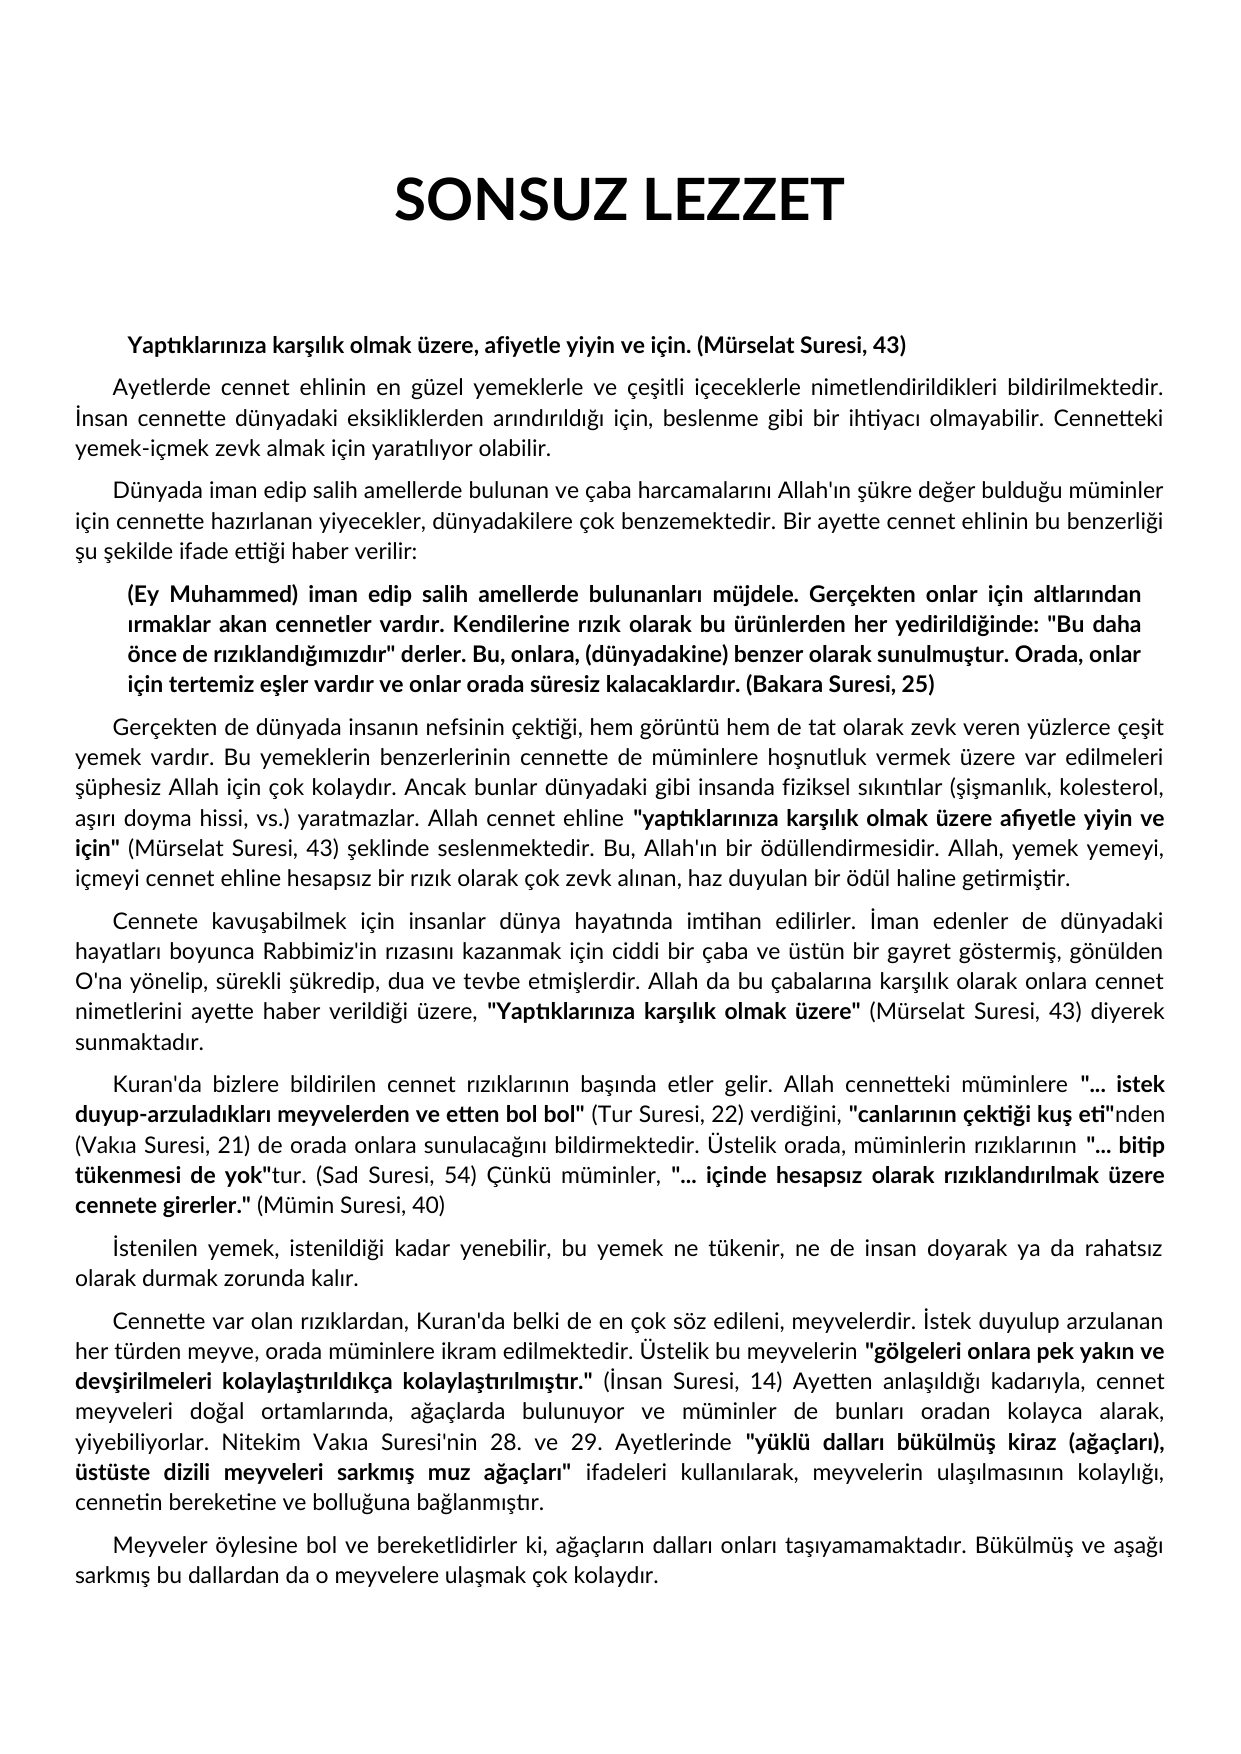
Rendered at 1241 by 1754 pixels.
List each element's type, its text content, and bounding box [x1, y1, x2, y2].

text İstenilen yemek, istenildiği kadar yenebilir, bu yemek ne tükenir, ne de insan doyarak ya da rahatsız olarak durmak zorunda kalır. [75, 1233, 1165, 1291]
text Yaptıklarınıza karşılık olmak üzere, afiyetle yiyin ve için. (Mürselat Suresi, 43) [127, 330, 1143, 358]
text Cennette var olan rızıklardan, Kuran'da belki de en çok söz edileni, meyvelerdir. İstek duyulup arzulanan her türden meyve, orada müminlere ikram edilmektedir. Üstelik bu meyvelerin "gölgeleri onlara pek yakın ve devşirilmeleri kolaylaştırıldıkça kolaylaştırılmıştır." (İnsan Suresi, 14) Ayetten anlaşıldığı kadarıyla, cennet meyveleri doğal ortamlarında, ağaçlarda bulunuyor ve müminler de bunları oradan kolayca alarak, yiyebiliyorlar. Nitekim Vakıa Suresi'nin 28. ve 29. Ayetlerinde "yüklü dalları bükülmüş kiraz (ağaçları), üstüste dizili meyveleri sarkmış muz ağaçları" ifadeleri kullanılarak, meyvelerin ulaşılmasının kolaylığı, cennetin bereketine ve bolluğuna bağlanmıştır. [75, 1306, 1165, 1515]
text Dünyada iman edip salih amellerde bulunan ve çaba harcamalarını Allah'ın şükre değer bulduğu müminler için cennette hazırlanan yiyecekler, dünyadakilere çok benzemektedir. Bir ayette cennet ehlinin bu benzerliği şu şekilde ifade ettiği haber verilir: [75, 476, 1165, 564]
text (Ey Muhammed) iman edip salih amellerde bulunanları müjdele. Gerçekten onlar için altlarından ırmaklar akan cennetler vardır. Kendilerine rızık olarak bu ürünlerden her yedirildiğinde: "Bu daha önce de rızıklandığımızdır" derler. Bu, onlara, (dünyadakine) benzer olarak sunulmuştur. Orada, onlar için tertemiz eşler vardır ve onlar orada süresiz kalacaklardır. (Bakara Suresi, 25) [127, 579, 1143, 697]
text Kuran'da bizlere bildirilen cennet rızıklarının başında etler gelir. Allah cennetteki müminlere "... istek duyup-arzuladıkları meyvelerden ve etten bol bol" (Tur Suresi, 22) verdiğini, "canlarının çektiği kuş eti"nden (Vakıa Suresi, 21) de orada onlara sunulacağını bildirmektedir. Üstelik orada, müminlerin rızıklarının "... bitip tükenmesi de yok"tur. (Sad Suresi, 54) Çünkü müminler, "... içinde hesapsız olarak rızıklandırılmak üzere cennete girerler." (Mümin Suresi, 40) [75, 1070, 1165, 1218]
text Ayetlerde cennet ehlinin en güzel yemeklerle ve çeşitli içeceklerle nimetlendirildikleri bildirilmektedir. İnsan cennette dünyadaki eksikliklerden arındırıldığı için, beslenme gibi bir ihtiyacı olmayabilir. Cennetteki yemek-içmek zevk almak için yaratılıyor olabilir. [75, 373, 1165, 461]
subtitle SONSUZ LEZZET [75, 162, 1165, 232]
text Meyveler öylesine bol ve bereketlidirler ki, ağaçların dalları onları taşıyamamaktadır. Bükülmüş ve aşağı sarkmış bu dallardan da o meyvelere ulaşmak çok kolaydır. [75, 1530, 1165, 1588]
text Cennete kavuşabilmek için insanlar dünya hayatında imtihan edilirler. İman edenler de dünyadaki hayatları boyunca Rabbimiz'in rızasını kazanmak için ciddi bir çaba ve üstün bir gayret göstermiş, gönülden O'na yönelip, sürekli şükredip, dua ve tevbe etmişlerdir. Allah da bu çabalarına karşılık olarak onlara cennet nimetlerini ayette haber verildiği üzere, "Yaptıklarınıza karşılık olmak üzere" (Mürselat Suresi, 43) diyerek sunmaktadır. [75, 906, 1165, 1055]
text Gerçekten de dünyada insanın nefsinin çektiği, hem görüntü hem de tat olarak zevk veren yüzlerce çeşit yemek vardır. Bu yemeklerin benzerlerinin cennette de müminlere hoşnutluk vermek üzere var edilmeleri şüphesiz Allah için çok kolaydır. Ancak bunlar dünyadaki gibi insanda fiziksel sıkıntılar (şişmanlık, kolesterol, aşırı doyma hissi, vs.) yaratmazlar. Allah cennet ehline "yaptıklarınıza karşılık olmak üzere afiyetle yiyin ve için" (Mürselat Suresi, 43) şeklinde seslenmektedir. Bu, Allah'ın bir ödüllendirmesidir. Allah, yemek yemeyi, içmeyi cennet ehline hesapsız bir rızık olarak çok zevk alınan, haz duyulan bir ödül haline getirmiştir. [75, 713, 1165, 891]
